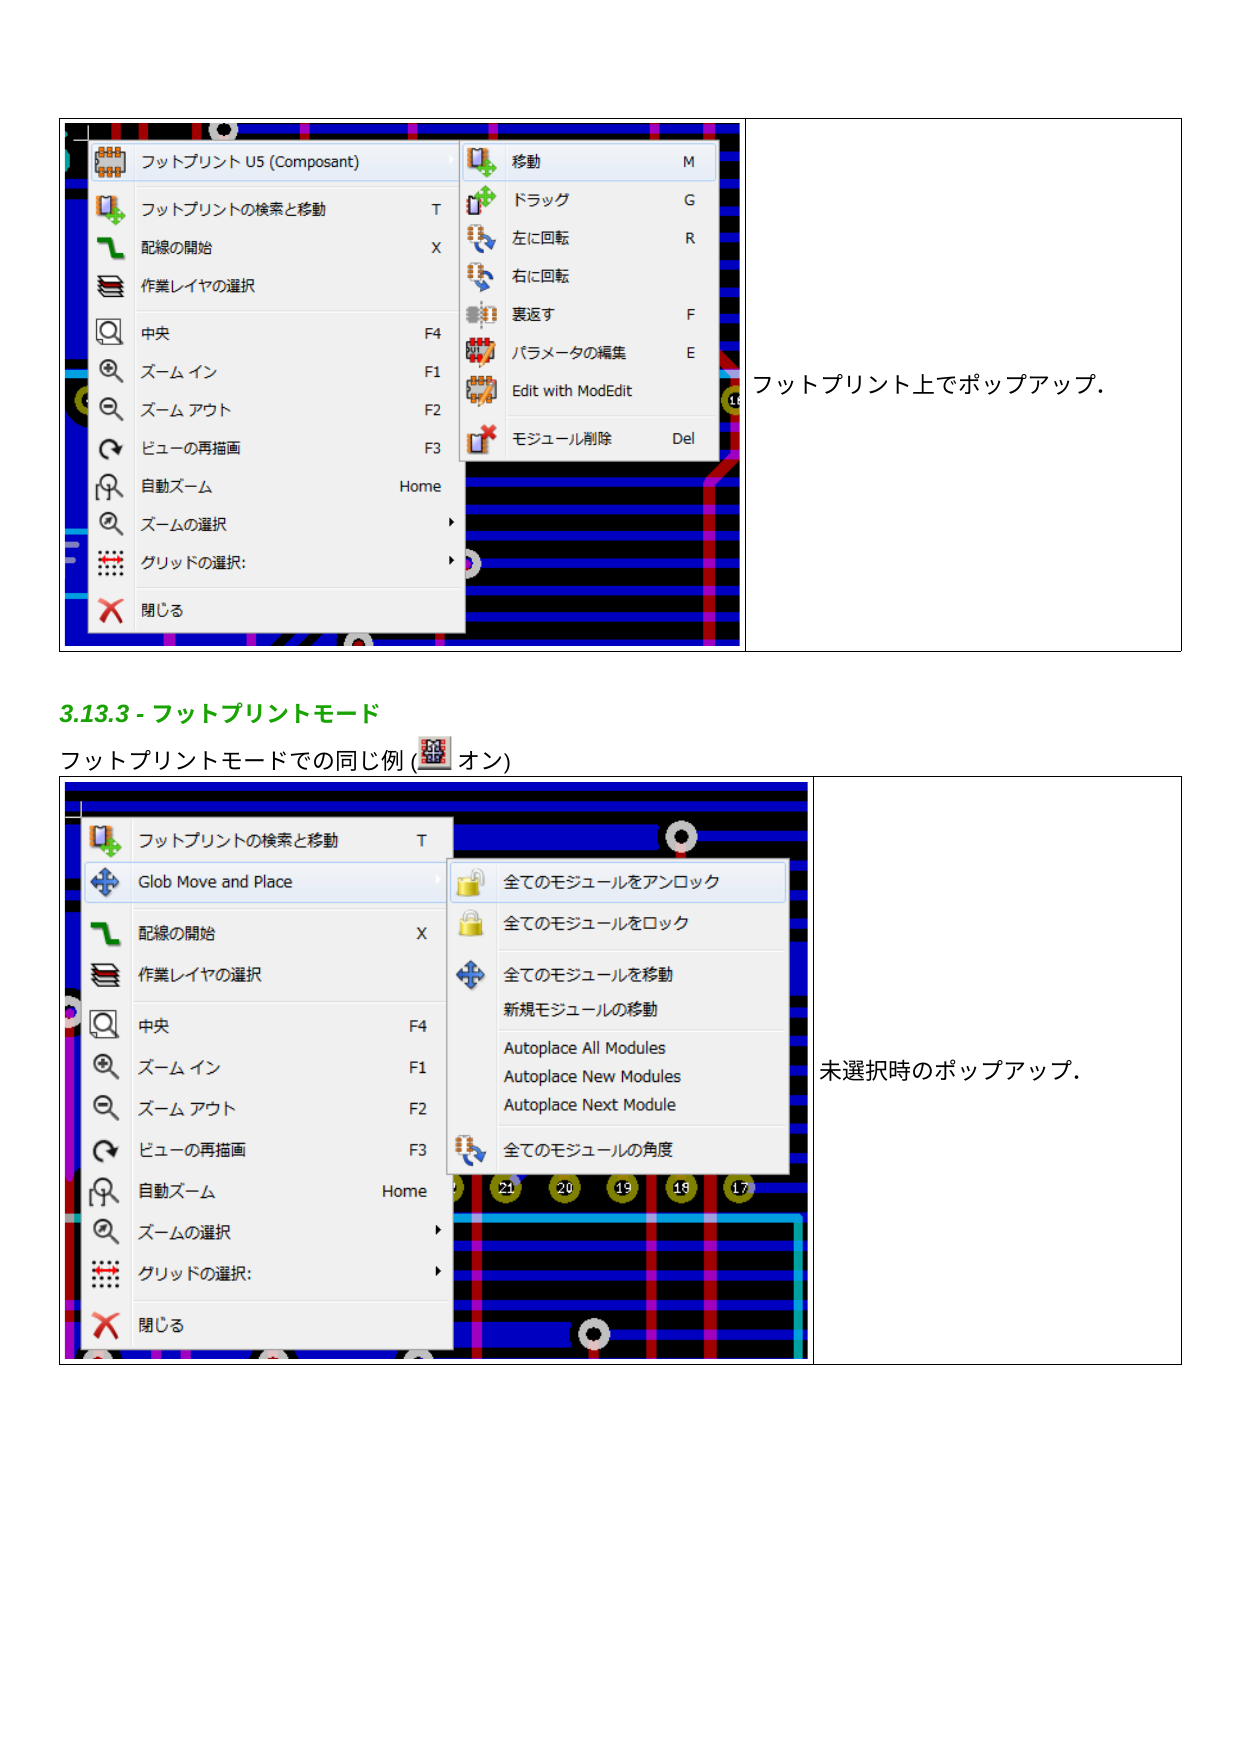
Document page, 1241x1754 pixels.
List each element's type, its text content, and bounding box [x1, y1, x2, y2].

table_cell フットプリント上でポップアップ． [746, 119, 1181, 651]
subtitle フットプリントモード [59, 698, 1181, 729]
table_cell [60, 119, 745, 651]
table_header 未選択時のポップアップ． [814, 777, 1181, 1364]
picture [417, 735, 452, 770]
table_header [60, 777, 813, 1364]
text フットプリントモードでの同じ例 ( オン) [59, 736, 1181, 776]
